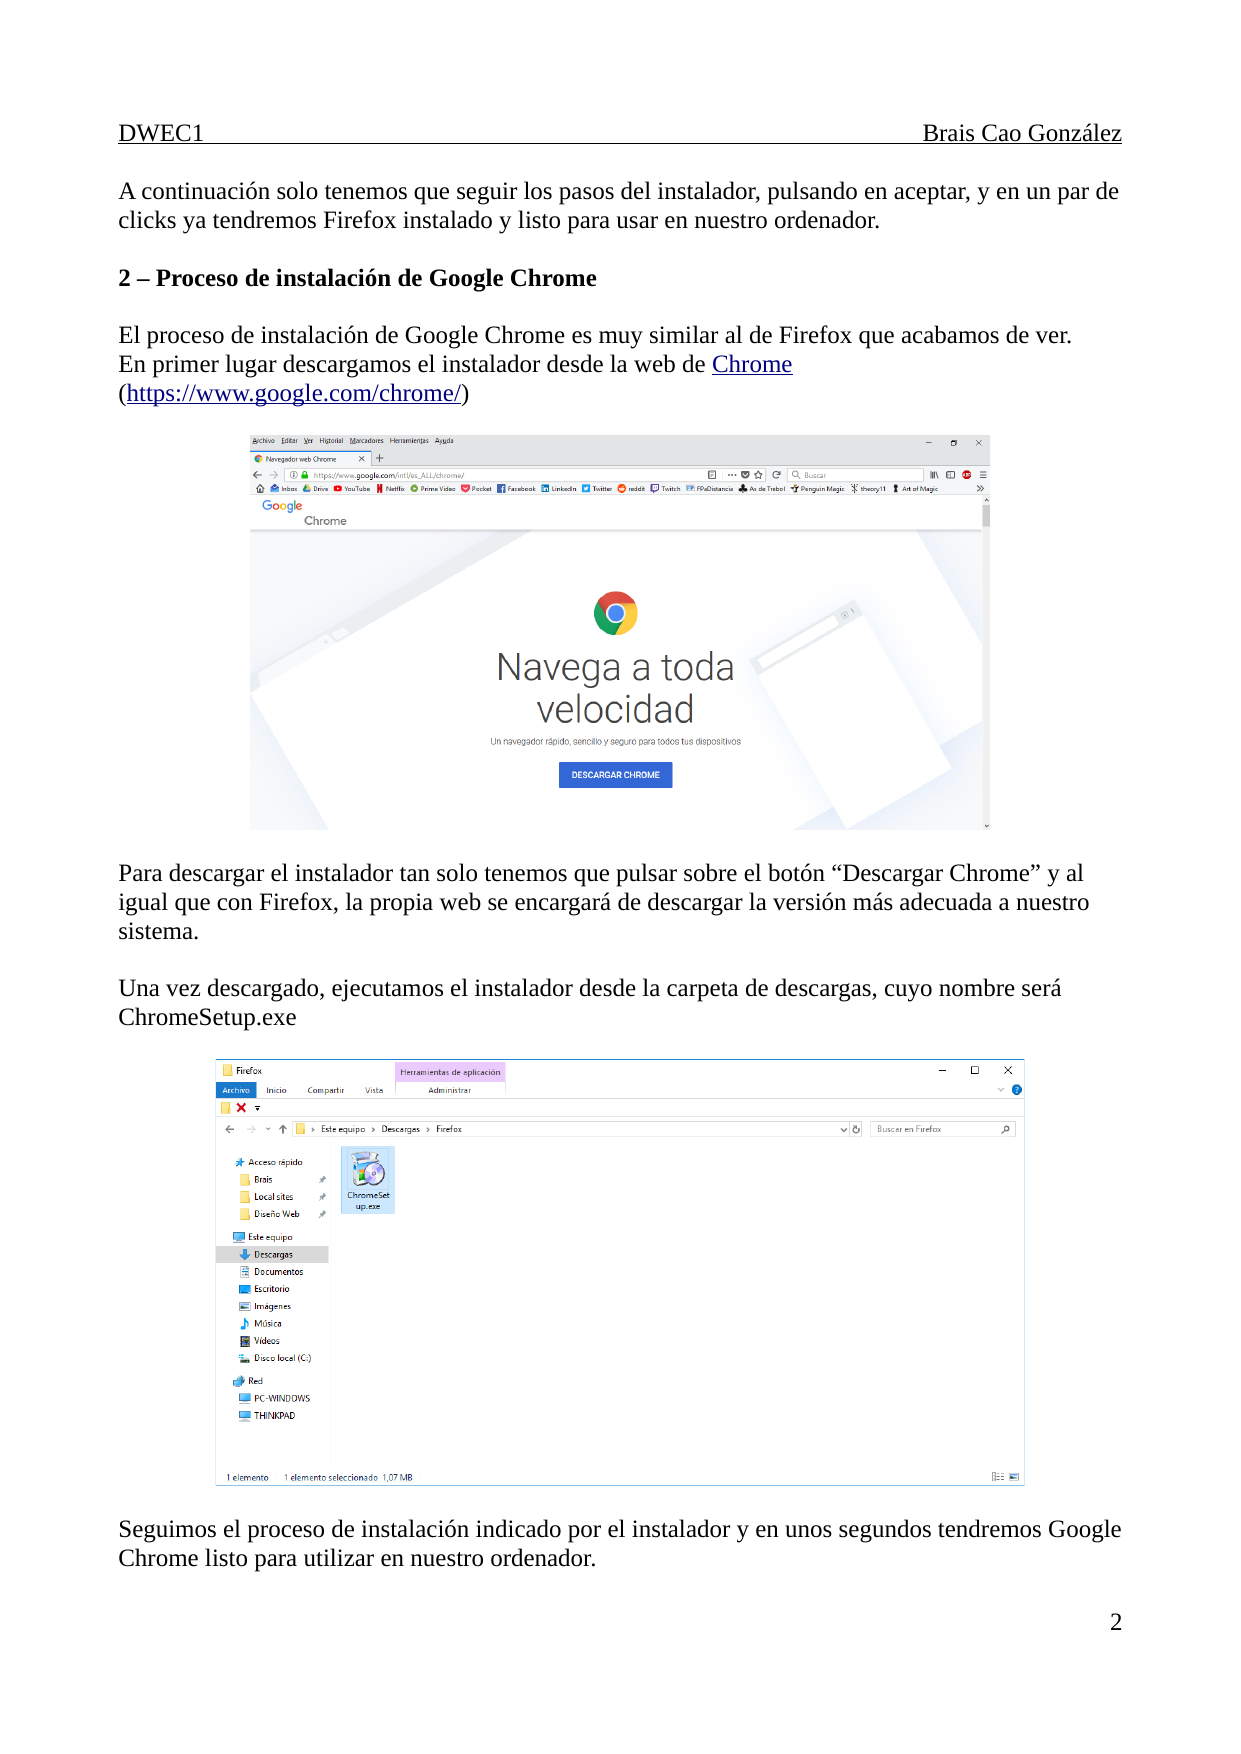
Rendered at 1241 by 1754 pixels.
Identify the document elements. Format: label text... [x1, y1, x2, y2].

text A continuación solo tenemos que seguir los pasos del instalador, pulsando en aceptar, y en un par de clicks ya tendremos Firefox instalado y listo para usar en nuestro ordenador. [118, 176, 1122, 234]
text 2 – Proceso de instalación de Google Chrome [118, 263, 1122, 291]
picture [250, 435, 991, 830]
text Seguimos el proceso de instalación indicado por el instalador y en unos segundos tendremos Google Chrome listo para utilizar en nuestro ordenador. [118, 1514, 1122, 1572]
text El proceso de instalación de Google Chrome es muy similar al de Firefox que acabamos de ver. [118, 320, 1122, 349]
picture [215, 1059, 1025, 1486]
text Una vez descargado, ejecutamos el instalador desde la carpeta de descargas, cuyo nombre será ChromeSetup.exe [118, 973, 1122, 1031]
text En primer lugar descargamos el instalador desde la web de Chrome (https://www.google.com/chrome/) [118, 349, 1122, 406]
text Para descargar el instalador tan solo tenemos que pulsar sobre el botón “Descargar Chrome” y al igual que con Firefox, la propia web se encargará de descargar la versión más adecuada a nuestro sistema. [118, 858, 1122, 944]
